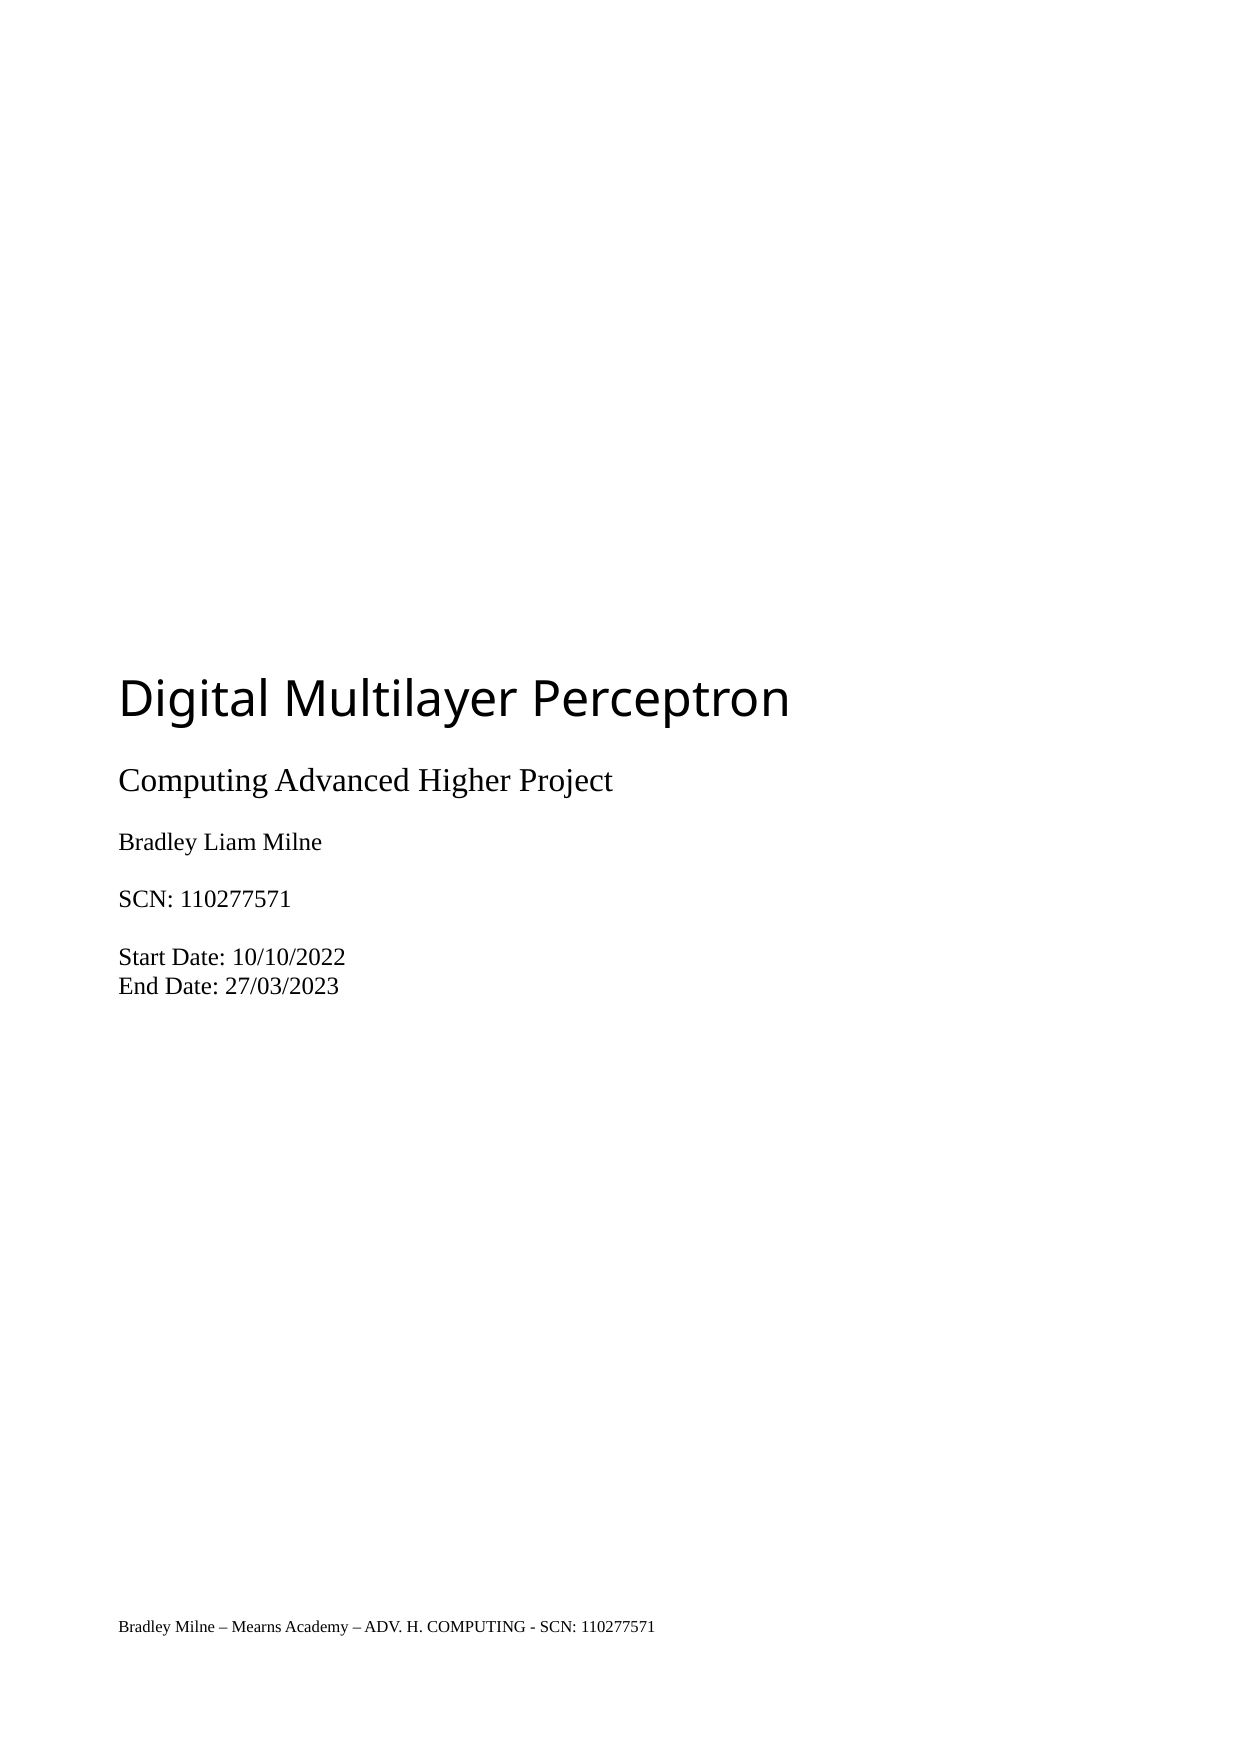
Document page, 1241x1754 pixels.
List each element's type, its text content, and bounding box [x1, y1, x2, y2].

text Digital Multilayer Perceptron [118, 663, 1122, 731]
text Bradley Liam Milne [118, 827, 1122, 856]
text End Date: 27/03/2023 [118, 971, 1122, 999]
text Computing Advanced Higher Project [118, 760, 1122, 798]
text SCN: 110277571 [118, 884, 1122, 913]
text Start Date: 10/10/2022 [118, 942, 1122, 971]
